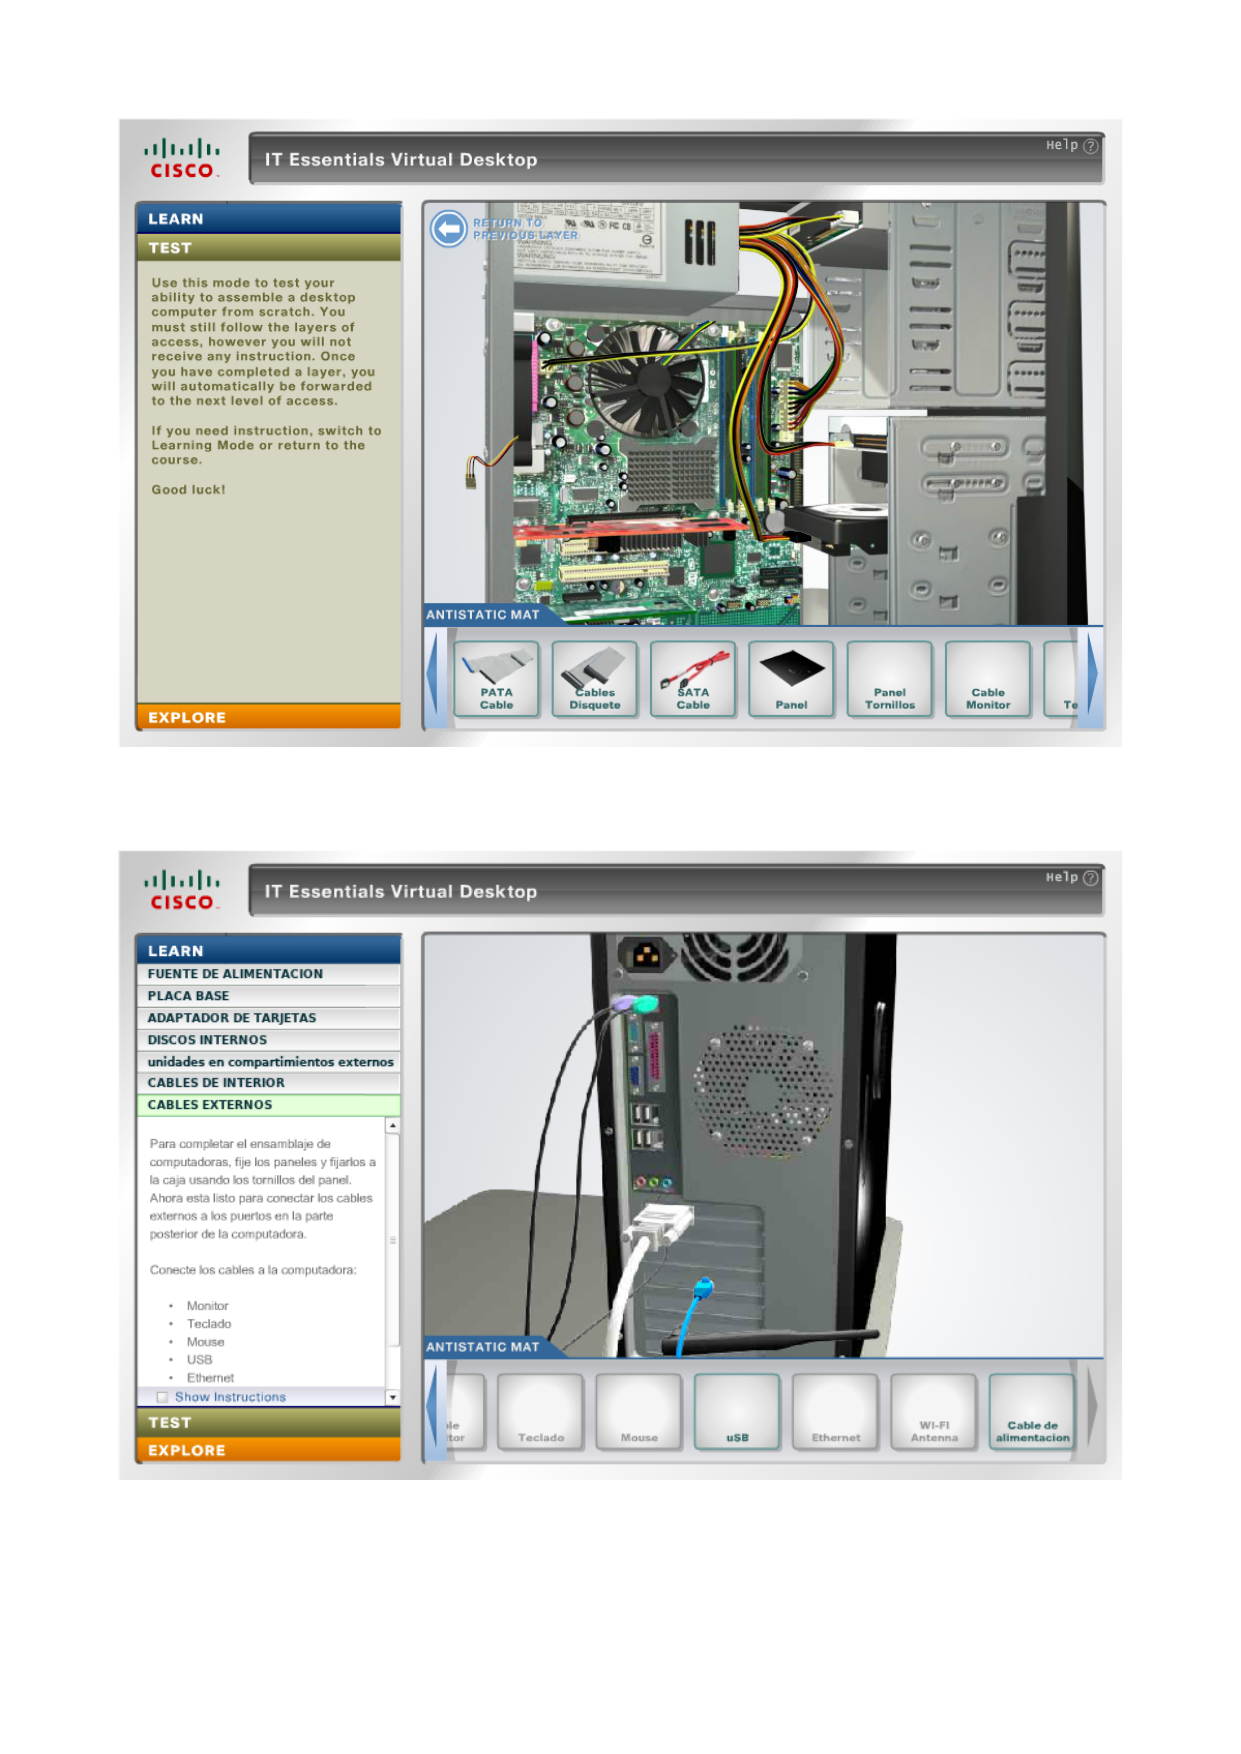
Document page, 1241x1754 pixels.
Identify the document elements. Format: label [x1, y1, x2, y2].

picture [118, 118, 1123, 747]
picture [118, 850, 1123, 1480]
